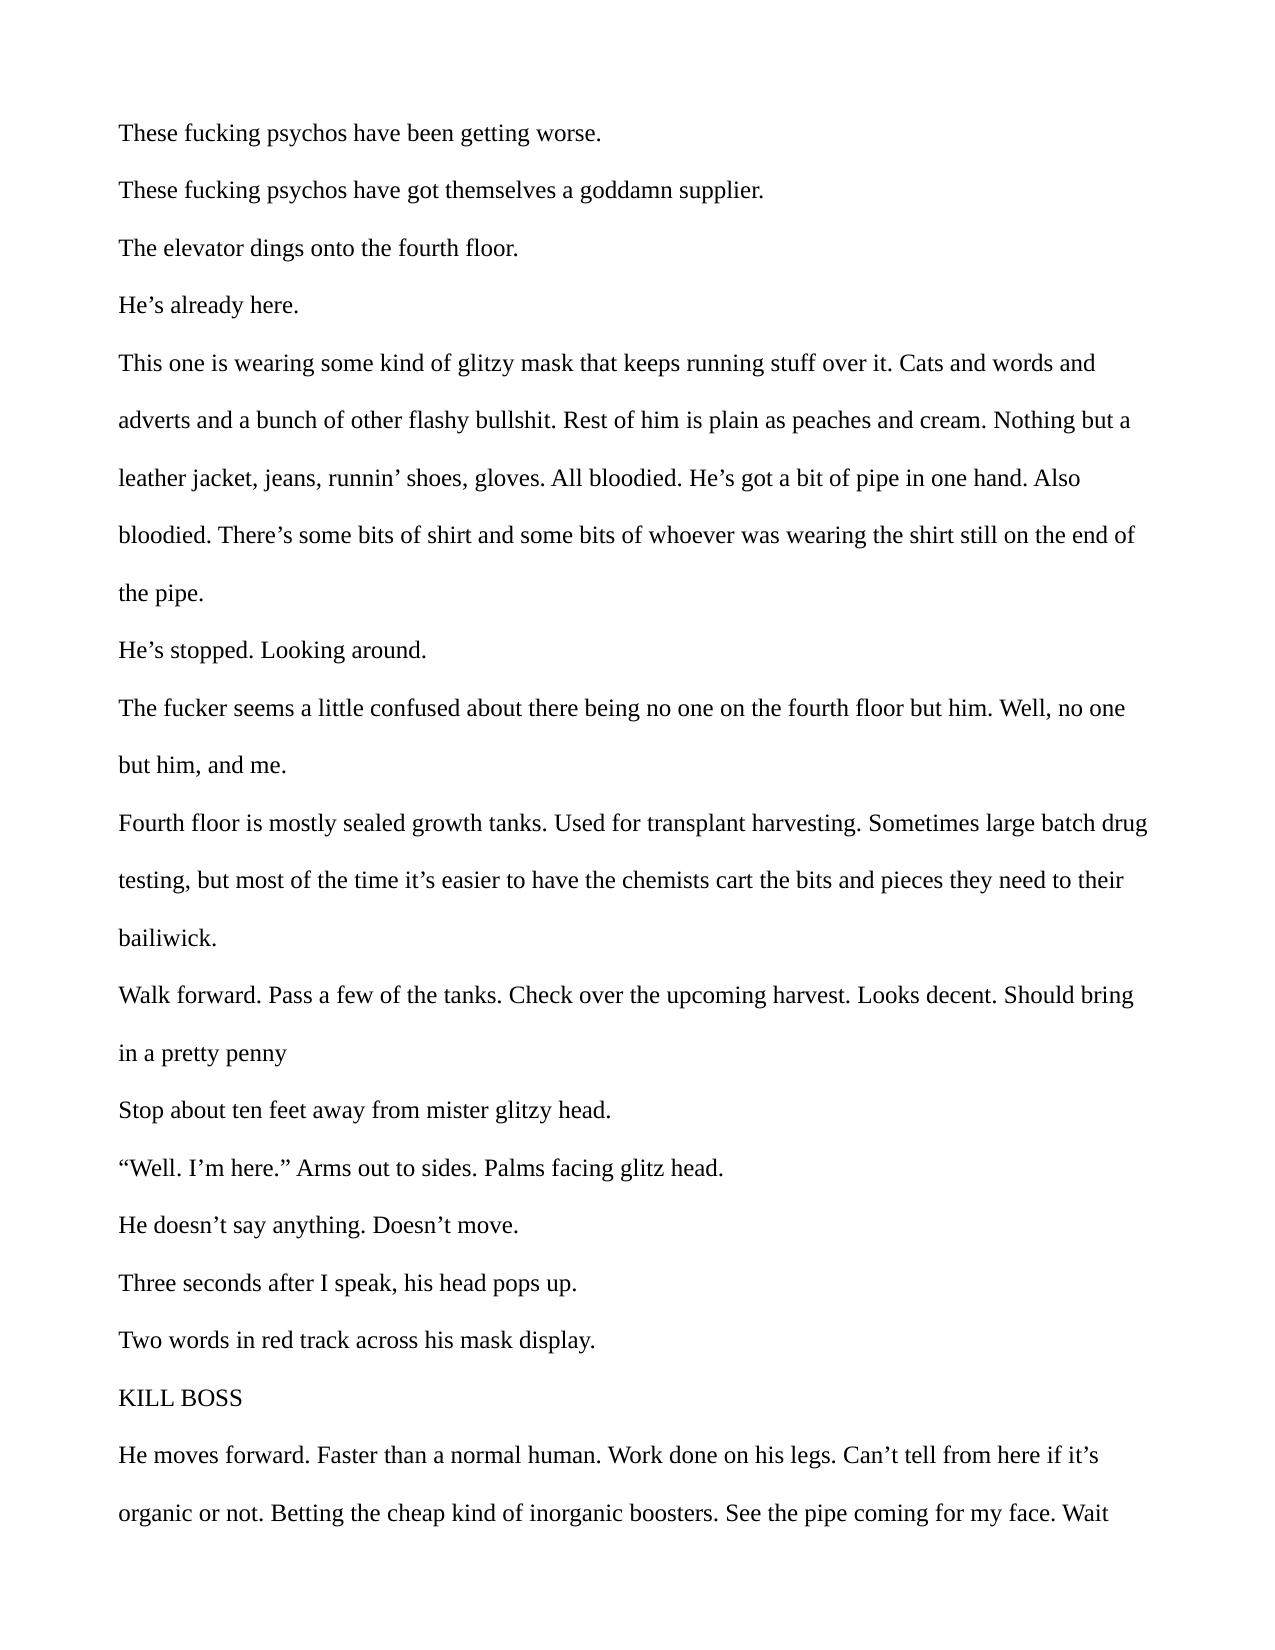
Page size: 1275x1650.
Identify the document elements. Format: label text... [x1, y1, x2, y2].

text He’s stopped. Looking around. The fucker seems a little confused about there being no one on the fourth floor but him. Well, no one but him, and me. [118, 636, 1157, 779]
text Fourth floor is mostly sealed growth tanks. Used for transplant harvesting. Sometimes large batch drug testing, but most of the time it’s easier to have the chemists cart the bits and pieces they need to their bailiwick. Walk forward. Pass a few of the tanks. Check over the upcoming harvest. Looks decent. Should bring in a pretty penny Stop about ten feet away from mister glitzy head. [118, 808, 1157, 1124]
text These fucking psychos have got themselves a goddamn supplier. [118, 176, 1157, 204]
text The elevator dings onto the fourth floor. [118, 233, 1157, 262]
text He’s already here. This one is wearing some kind of glitzy mask that keeps running stuff over it. Cats and words and adverts and a bunch of other flashy bullshit. Rest of him is plain as peaches and cream. Nothing but a leather jacket, jeans, runnin’ shoes, gloves. All bloodied. He’s got a bit of pipe in one hand. Also bloodied. There’s some bits of shirt and some bits of whoever was wearing the shirt still on the end of the pipe. [118, 291, 1157, 607]
text “Well. I’m here.” Arms out to sides. Palms facing glitz head. He doesn’t say anything. Doesn’t move. Three seconds after I speak, his head pops up. Two words in red track across his mask display. KILL BOSS He moves forward. Faster than a normal human. Work done on his legs. Can’t tell from here if it’s organic or not. Betting the cheap kind of inorganic boosters. See the pipe coming for my face. Wait [118, 1153, 1157, 1527]
text These fucking psychos have been getting worse. [118, 118, 1157, 147]
